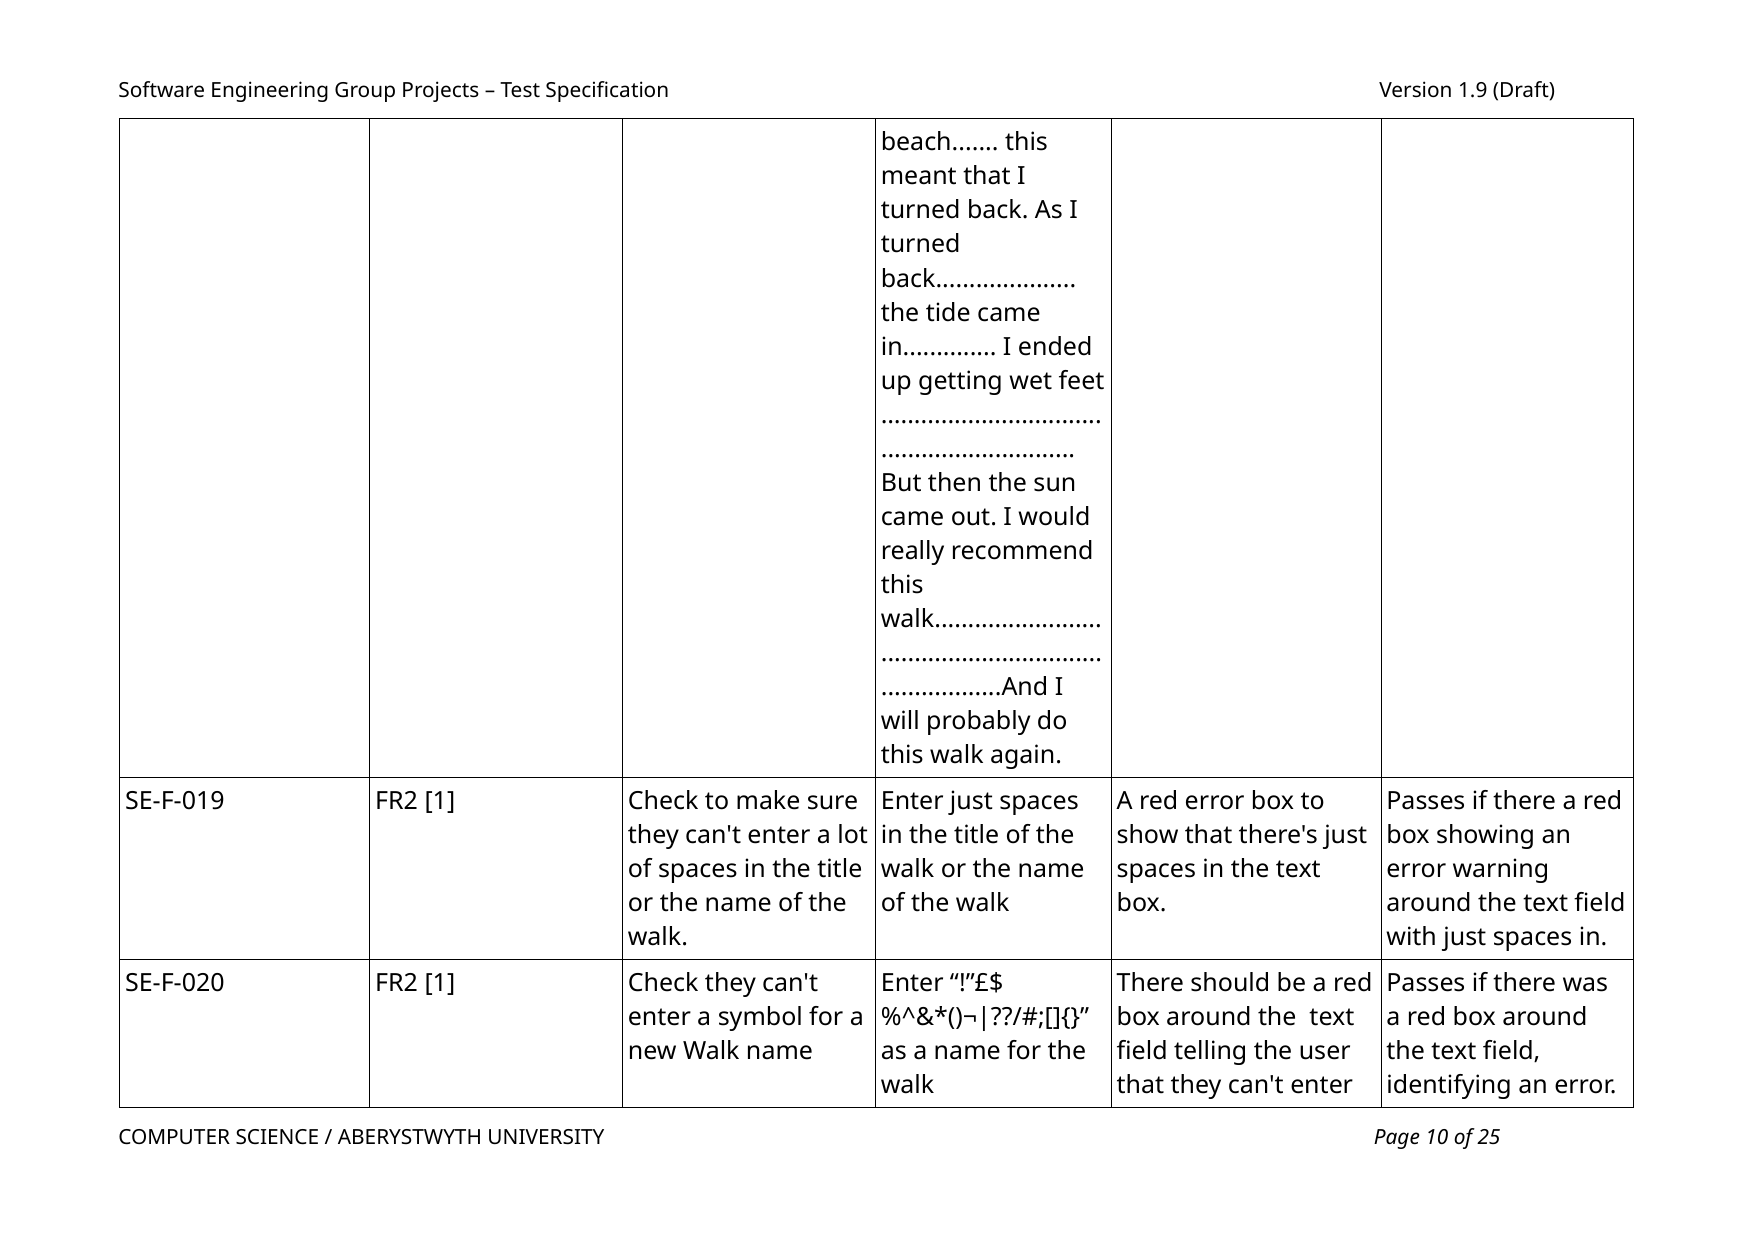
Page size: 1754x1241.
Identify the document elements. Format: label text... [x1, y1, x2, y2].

table_cell Passes if there a red box showing an error warning around the text field with just spaces in. [1382, 778, 1633, 959]
table_cell [120, 119, 369, 777]
table_cell SE-F-019 [120, 778, 369, 959]
table_cell A red error box to show that there's just spaces in the text box. [1112, 778, 1381, 959]
table_cell SE-F-020 [120, 960, 369, 1107]
table_cell Check to make sure they can't enter a lot of spaces in the title or the name of the walk. [623, 778, 875, 959]
table_cell Passes if there was a red box around the text field, identifying an error. [1382, 960, 1633, 1107]
table_cell beach....... this meant that I turned back. As I turned back..................... the tide came in.............. I ended up getting wet feet …........................................................... But then the sun came out. I would really recommend this walk............................................................................And I will probably do this walk again. [876, 119, 1111, 777]
table_cell FR2 [1] [370, 960, 622, 1107]
table_cell Enter “!”£$%^&*()¬|??/#;[]{}” as a name for the walk [876, 960, 1111, 1107]
table_cell FR2 [1] [370, 778, 622, 959]
table_cell [1112, 119, 1381, 777]
table_cell Enter just spaces in the title of the walk or the name of the walk [876, 778, 1111, 959]
table_cell There should be a red box around the text field telling the user that they can't enter [1112, 960, 1381, 1107]
table_cell [623, 119, 875, 777]
table_cell [1382, 119, 1633, 777]
table_cell Check they can't enter a symbol for a new Walk name [623, 960, 875, 1107]
table_cell [370, 119, 622, 777]
